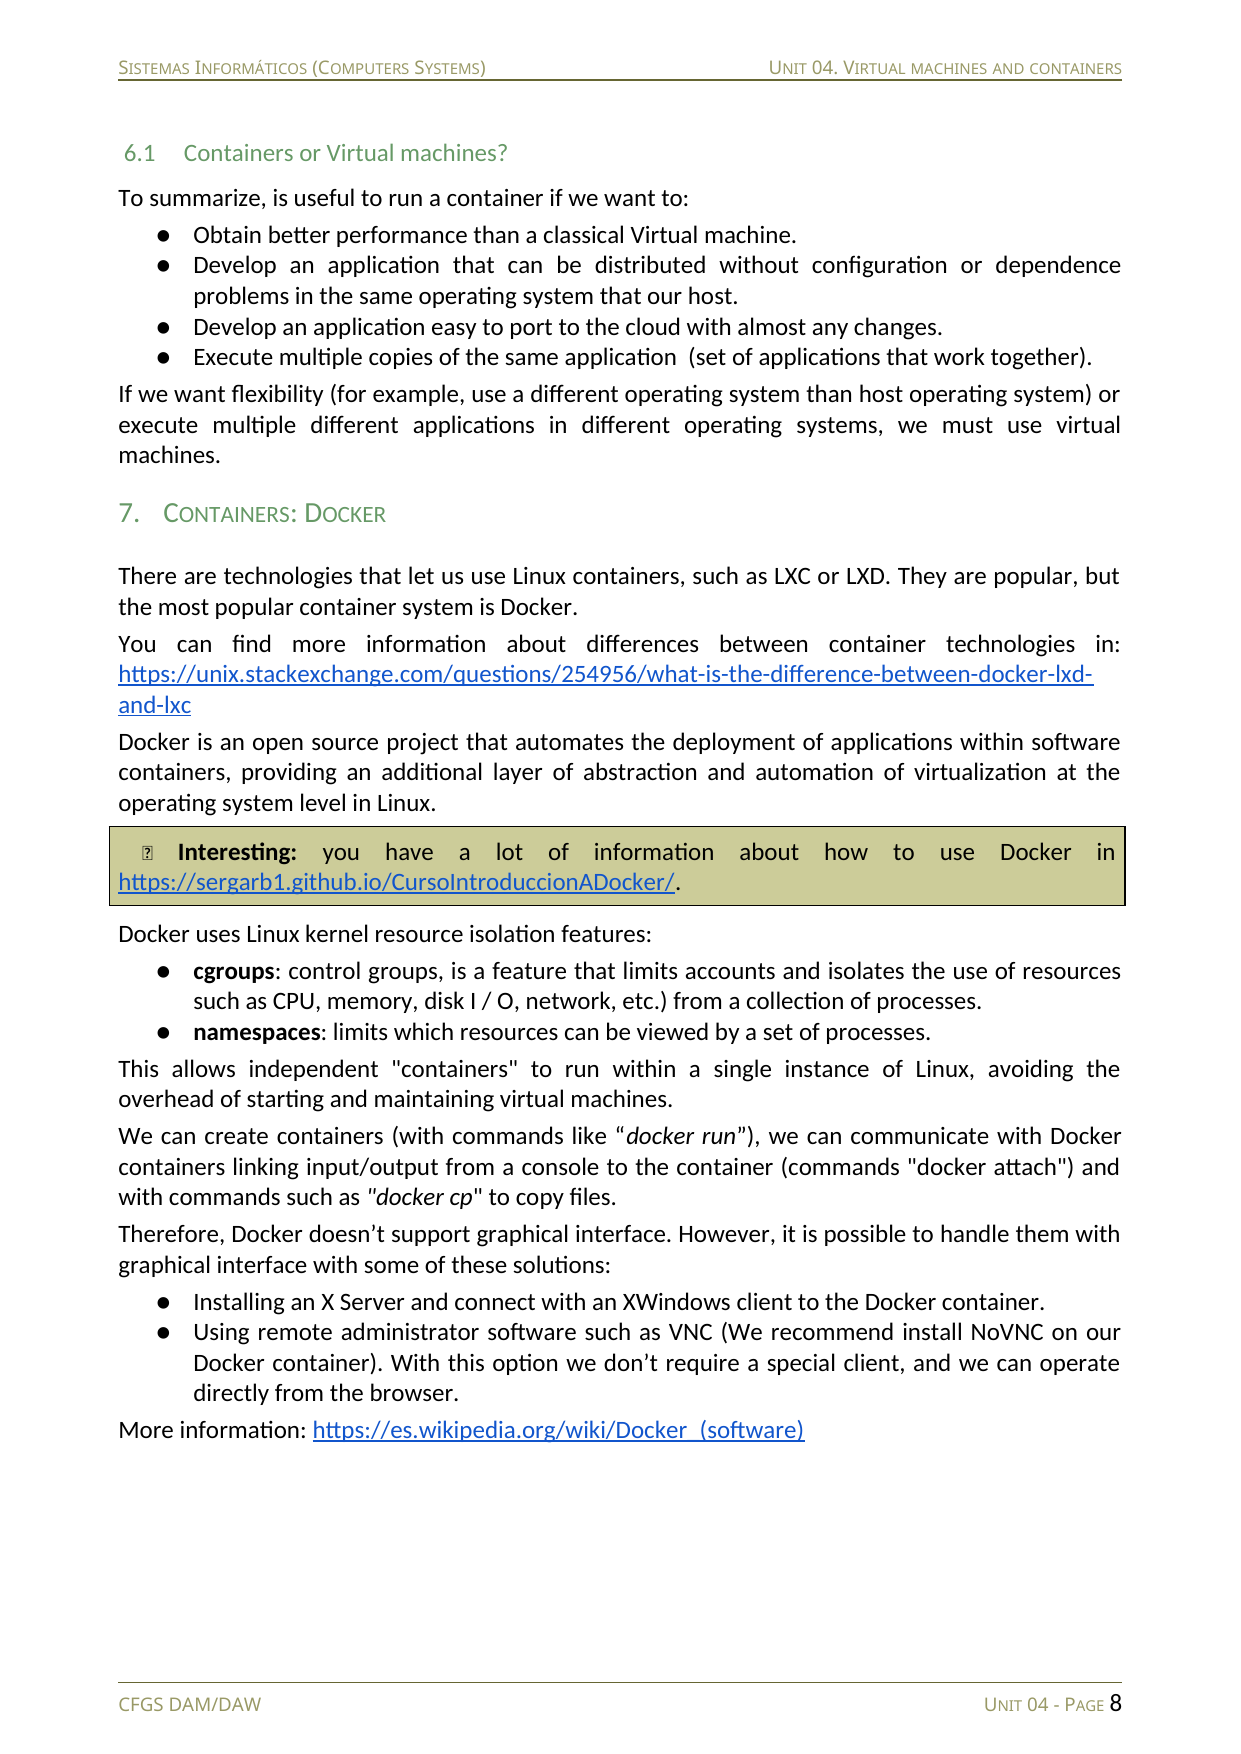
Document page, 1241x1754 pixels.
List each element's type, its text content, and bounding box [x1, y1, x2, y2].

list Using remote administrator software such as VNC (We recommend install NoVNC on our Docker container). With this option we don’t require a special client, and we can operate directly from the browser. [156, 1316, 1122, 1408]
text 💬 Interesting: you have a lot of information about how to use Docker in https://sergarb1.github.io/CursoIntroduccionADocker/. [110, 827, 1124, 905]
text More information: https://es.wikipedia.org/wiki/Docker_(software) [118, 1414, 1122, 1445]
subtitle Containers: Docker [118, 494, 1122, 530]
list Develop an application easy to port to the cloud with almost any changes. [156, 311, 1122, 341]
text If we want flexibility (for example, use a different operating system than host operating system) or execute multiple different applications in different operating systems, we must use virtual machines. [118, 378, 1122, 470]
list Execute multiple copies of the same application (set of applications that work together). [156, 341, 1122, 372]
list Installing an X Server and connect with an XWindows client to the Docker container. [156, 1286, 1122, 1316]
text Docker is an open source project that automates the deployment of applications within software containers, providing an additional layer of abstraction and automation of virtualization at the operating system level in Linux. [118, 726, 1122, 817]
list namespaces: limits which resources can be viewed by a set of processes. [156, 1016, 1122, 1046]
list cgroups: control groups, is a feature that limits accounts and isolates the use of resources such as CPU, memory, disk I / O, network, etc.) from a collection of processes. [156, 955, 1122, 1016]
text Therefore, Docker doesn’t support graphical interface. However, it is possible to handle them with graphical interface with some of these solutions: [118, 1218, 1122, 1279]
subtitle Containers or Virtual machines? [118, 137, 1122, 167]
text This allows independent "containers" to run within a single instance of Linux, avoiding the overhead of starting and maintaining virtual machines. [118, 1053, 1122, 1114]
text To summarize, is useful to run a container if we want to: [118, 182, 1122, 213]
text We can create containers (with commands like “docker run”), we can communicate with Docker containers linking input/output from a console to the container (commands "docker attach") and with commands such as "docker cp" to copy files. [118, 1120, 1122, 1212]
text Docker uses Linux kernel resource isolation features: [118, 918, 1122, 948]
text There are technologies that let us use Linux containers, such as LXC or LXD. They are popular, but the most popular container system is Docker. [118, 560, 1122, 621]
text You can find more information about differences between container technologies in: https://unix.stackexchange.com/questions/254956/what-is-the-difference-between-docker-lxd-and-lxc [118, 628, 1122, 719]
list Obtain better performance than a classical Virtual machine. [156, 219, 1122, 250]
list Develop an application that can be distributed without configuration or dependence problems in the same operating system that our host. [156, 250, 1122, 311]
